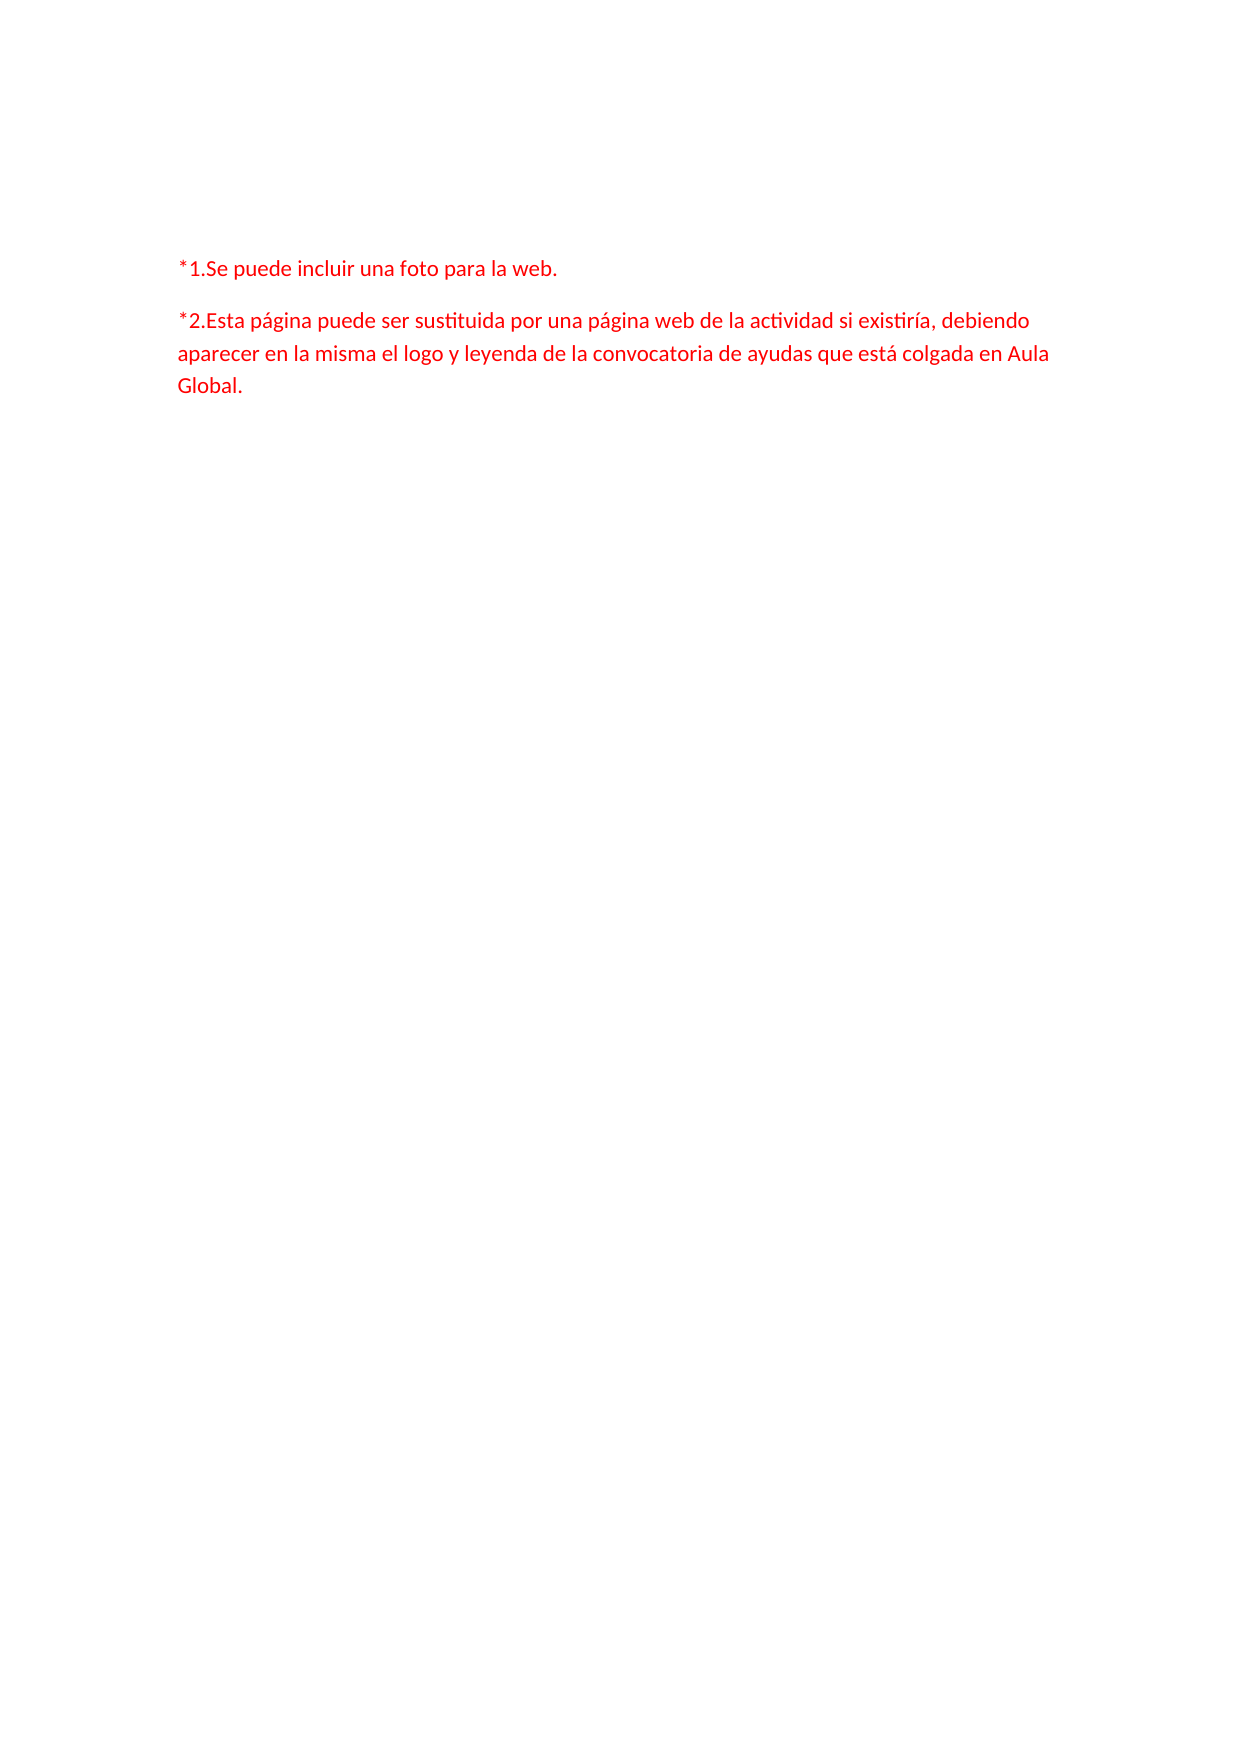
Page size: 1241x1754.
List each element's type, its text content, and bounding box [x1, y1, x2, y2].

text *1.Se puede incluir una foto para la web. [177, 254, 1063, 282]
text *2.Esta página puede ser sustituida por una página web de la actividad si existiría, debiendo aparecer en la misma el logo y leyenda de la convocatoria de ayudas que está colgada en Aula Global. [177, 307, 1063, 399]
